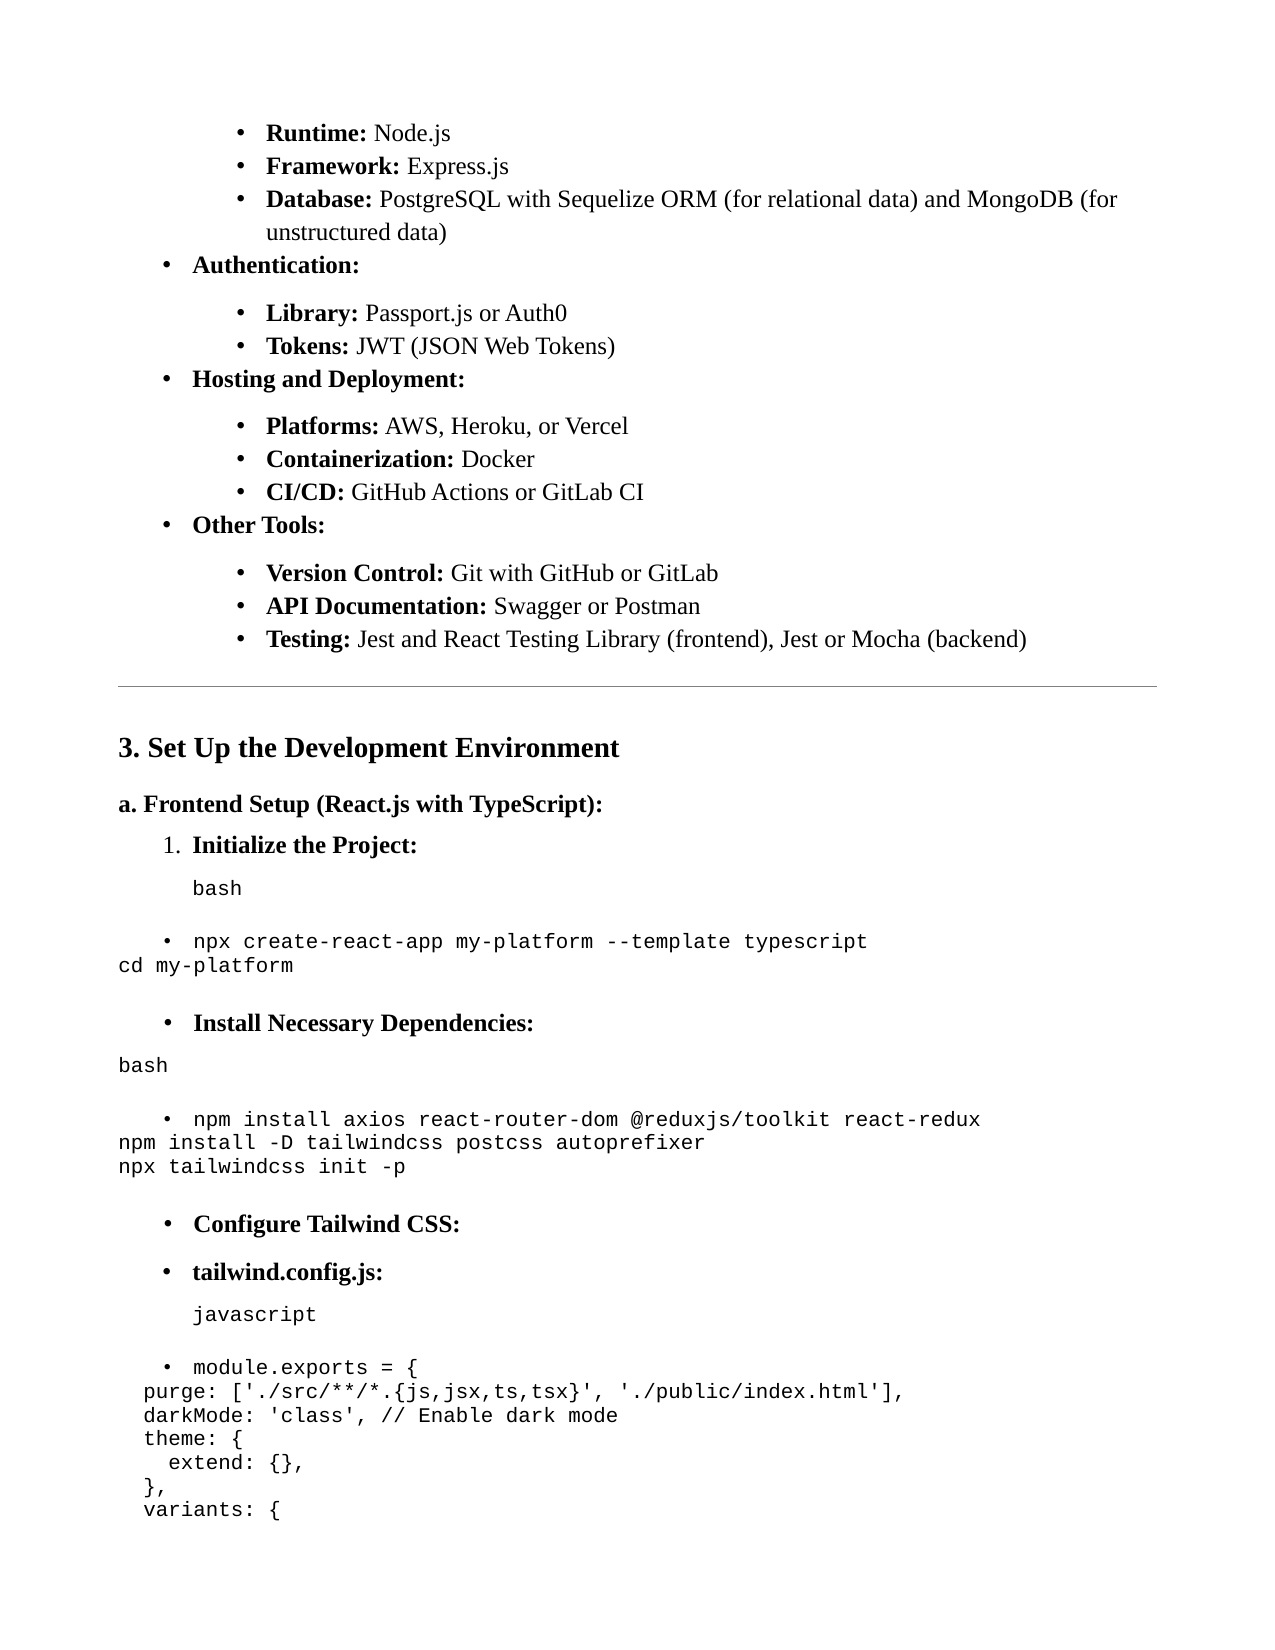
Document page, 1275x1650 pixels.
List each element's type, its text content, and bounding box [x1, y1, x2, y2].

list API Documentation: Swagger or Postman [236, 591, 1157, 620]
text theme: { [118, 1428, 1157, 1452]
list CI/CD: GitHub Actions or GitLab CI [236, 477, 1157, 506]
list Library: Passport.js or Auth0 [236, 298, 1157, 327]
list Testing: Jest and React Testing Library (frontend), Jest or Mocha (backend) [236, 624, 1157, 653]
list module.exports = { [164, 1357, 1157, 1381]
list Runtime: Node.js [236, 118, 1157, 147]
subtitle a. Frontend Setup (React.js with TypeScript): [118, 789, 1157, 818]
text extend: {}, [118, 1452, 1157, 1476]
text bash [118, 1056, 1157, 1079]
list Platforms: AWS, Heroku, or Vercel [236, 411, 1157, 440]
list Database: PostgreSQL with Sequelize ORM (for relational data) and MongoDB (for unstructured data) [236, 184, 1157, 246]
list Containerization: Docker [236, 444, 1157, 473]
list npx create-react-app my-platform --template typescript [164, 931, 1157, 955]
list Install Necessary Dependencies: [164, 1008, 1157, 1037]
list tailwind.config.js: [162, 1257, 1157, 1285]
subtitle 3. Set Up the Development Environment [118, 731, 1157, 764]
list Configure Tailwind CSS: [164, 1209, 1157, 1238]
list Initialize the Project: [162, 830, 1157, 859]
text npx tailwindcss init -p [118, 1156, 1157, 1179]
list Framework: Express.js [236, 151, 1157, 180]
list npm install axios react-router-dom @reduxjs/toolkit react-redux [164, 1109, 1157, 1132]
list Hosting and Deployment: [162, 364, 1157, 393]
text cd my-platform [118, 955, 1157, 978]
list Other Tools: [162, 511, 1157, 539]
list Version Control: Git with GitHub or GitLab [236, 558, 1157, 587]
text variants: { [118, 1499, 1157, 1523]
list bash [162, 878, 1157, 902]
list javascript [162, 1304, 1157, 1328]
text npm install -D tailwindcss postcss autoprefixer [118, 1132, 1157, 1156]
text }, [118, 1476, 1157, 1499]
text purge: ['./src/**/*.{js,jsx,ts,tsx}', './public/index.html'], [118, 1381, 1157, 1405]
text darkMode: 'class', // Enable dark mode [118, 1405, 1157, 1428]
list Authentication: [162, 250, 1157, 279]
list Tokens: JWT (JSON Web Tokens) [236, 331, 1157, 359]
